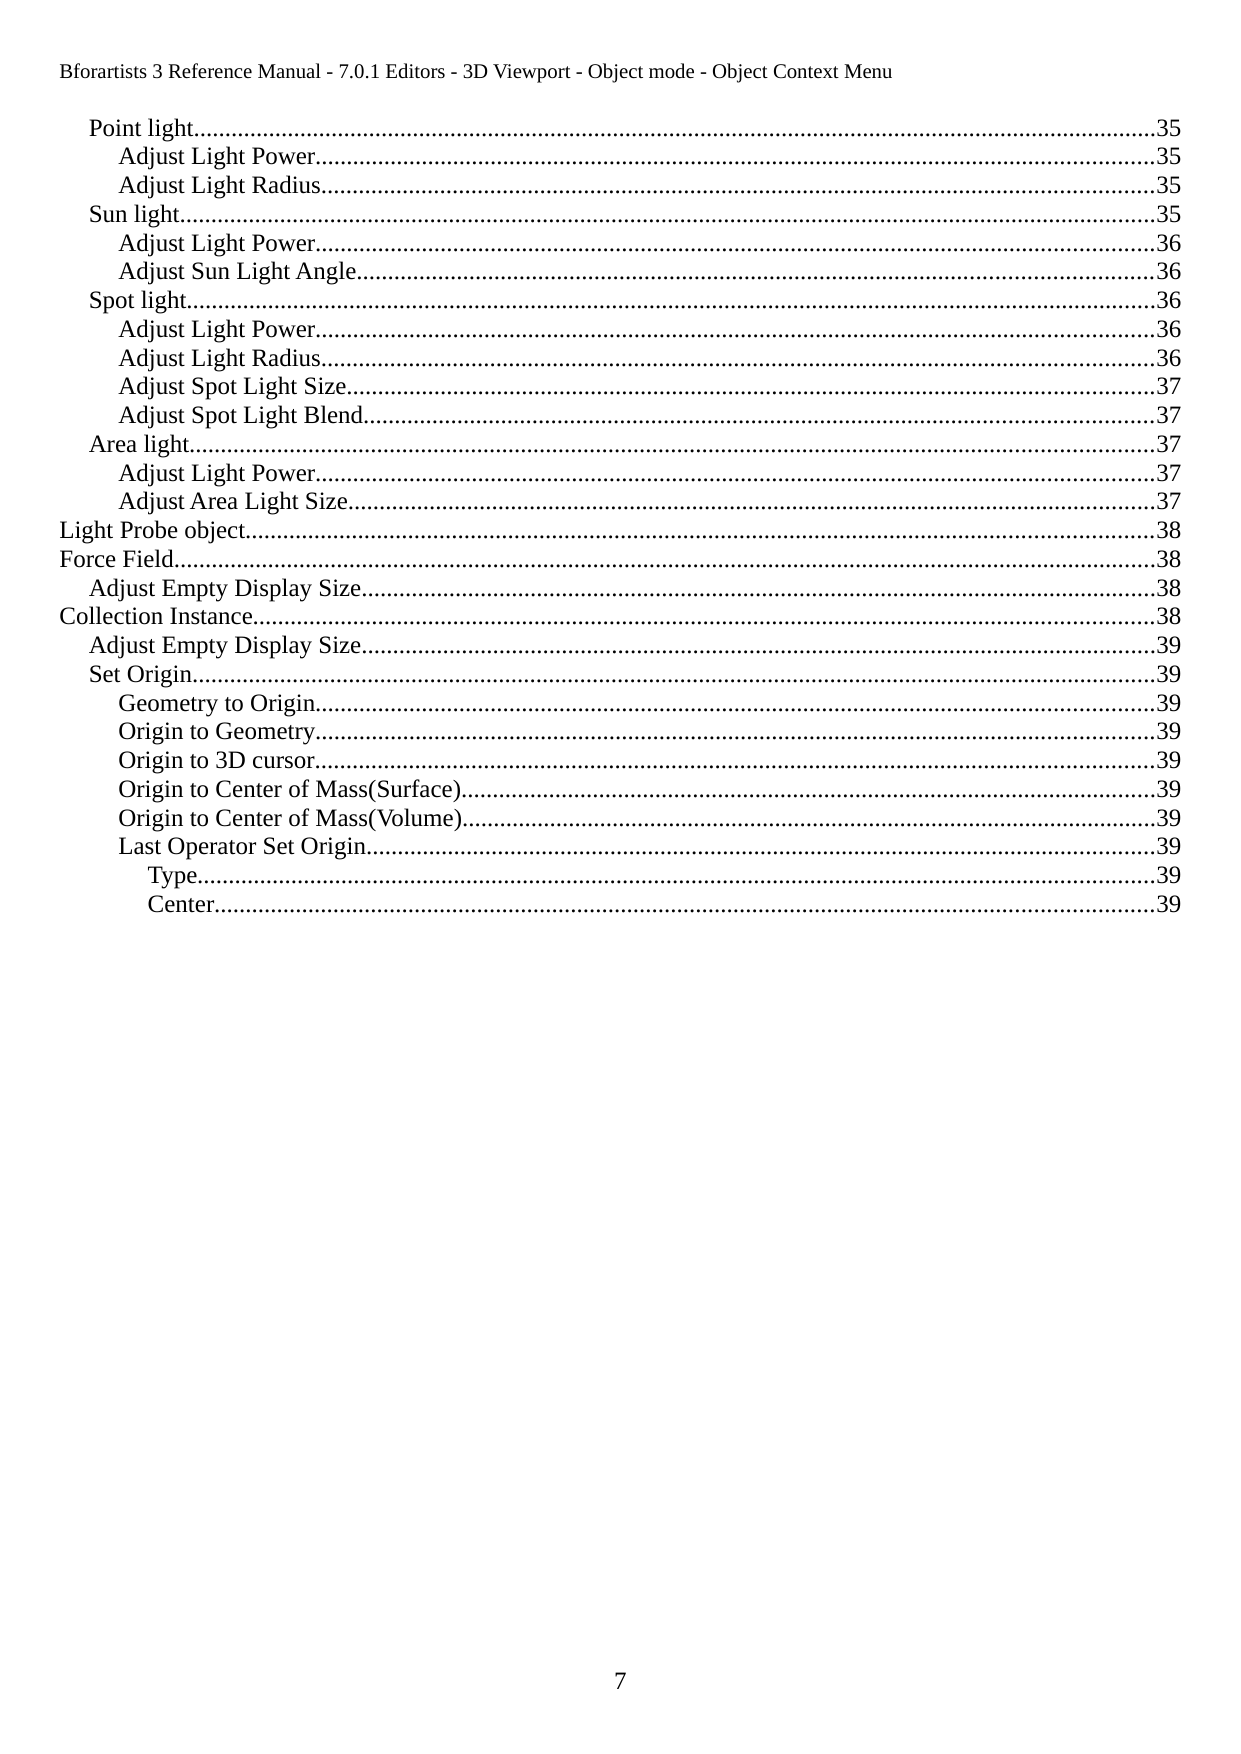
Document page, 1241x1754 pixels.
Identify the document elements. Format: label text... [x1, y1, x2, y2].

text Adjust Light Power 37 [118, 458, 1181, 486]
text Adjust Sun Light Angle 36 [118, 256, 1181, 285]
text Collection Instance 38 [59, 601, 1181, 630]
text Point light 35 [88, 113, 1181, 141]
text Adjust Light Radius 36 [118, 343, 1181, 371]
text Force Field 38 [59, 544, 1181, 573]
text Origin to Center of Mass(Volume) 39 [118, 803, 1181, 831]
text Area light 37 [88, 429, 1181, 458]
text Adjust Area Light Size 37 [118, 486, 1181, 515]
text Adjust Light Power 36 [118, 314, 1181, 343]
text Origin to 3D cursor 39 [118, 745, 1181, 774]
text Adjust Empty Display Size 39 [88, 630, 1181, 659]
text Origin to Center of Mass(Surface) 39 [118, 774, 1181, 803]
text Set Origin 39 [88, 659, 1181, 688]
text Adjust Light Power 36 [118, 228, 1181, 256]
text Geometry to Origin 39 [118, 688, 1181, 716]
text Adjust Light Power 35 [118, 141, 1181, 170]
text Spot light 36 [88, 285, 1181, 314]
text Adjust Spot Light Blend 37 [118, 400, 1181, 429]
text Type 39 [147, 860, 1181, 889]
text Light Probe object 38 [59, 515, 1181, 544]
text Adjust Light Radius 35 [118, 170, 1181, 199]
text Center 39 [147, 889, 1181, 918]
text Adjust Empty Display Size 38 [88, 573, 1181, 601]
text Origin to Geometry 39 [118, 716, 1181, 745]
text Adjust Spot Light Size 37 [118, 371, 1181, 400]
text Last Operator Set Origin 39 [118, 831, 1181, 860]
text Sun light 35 [88, 199, 1181, 228]
